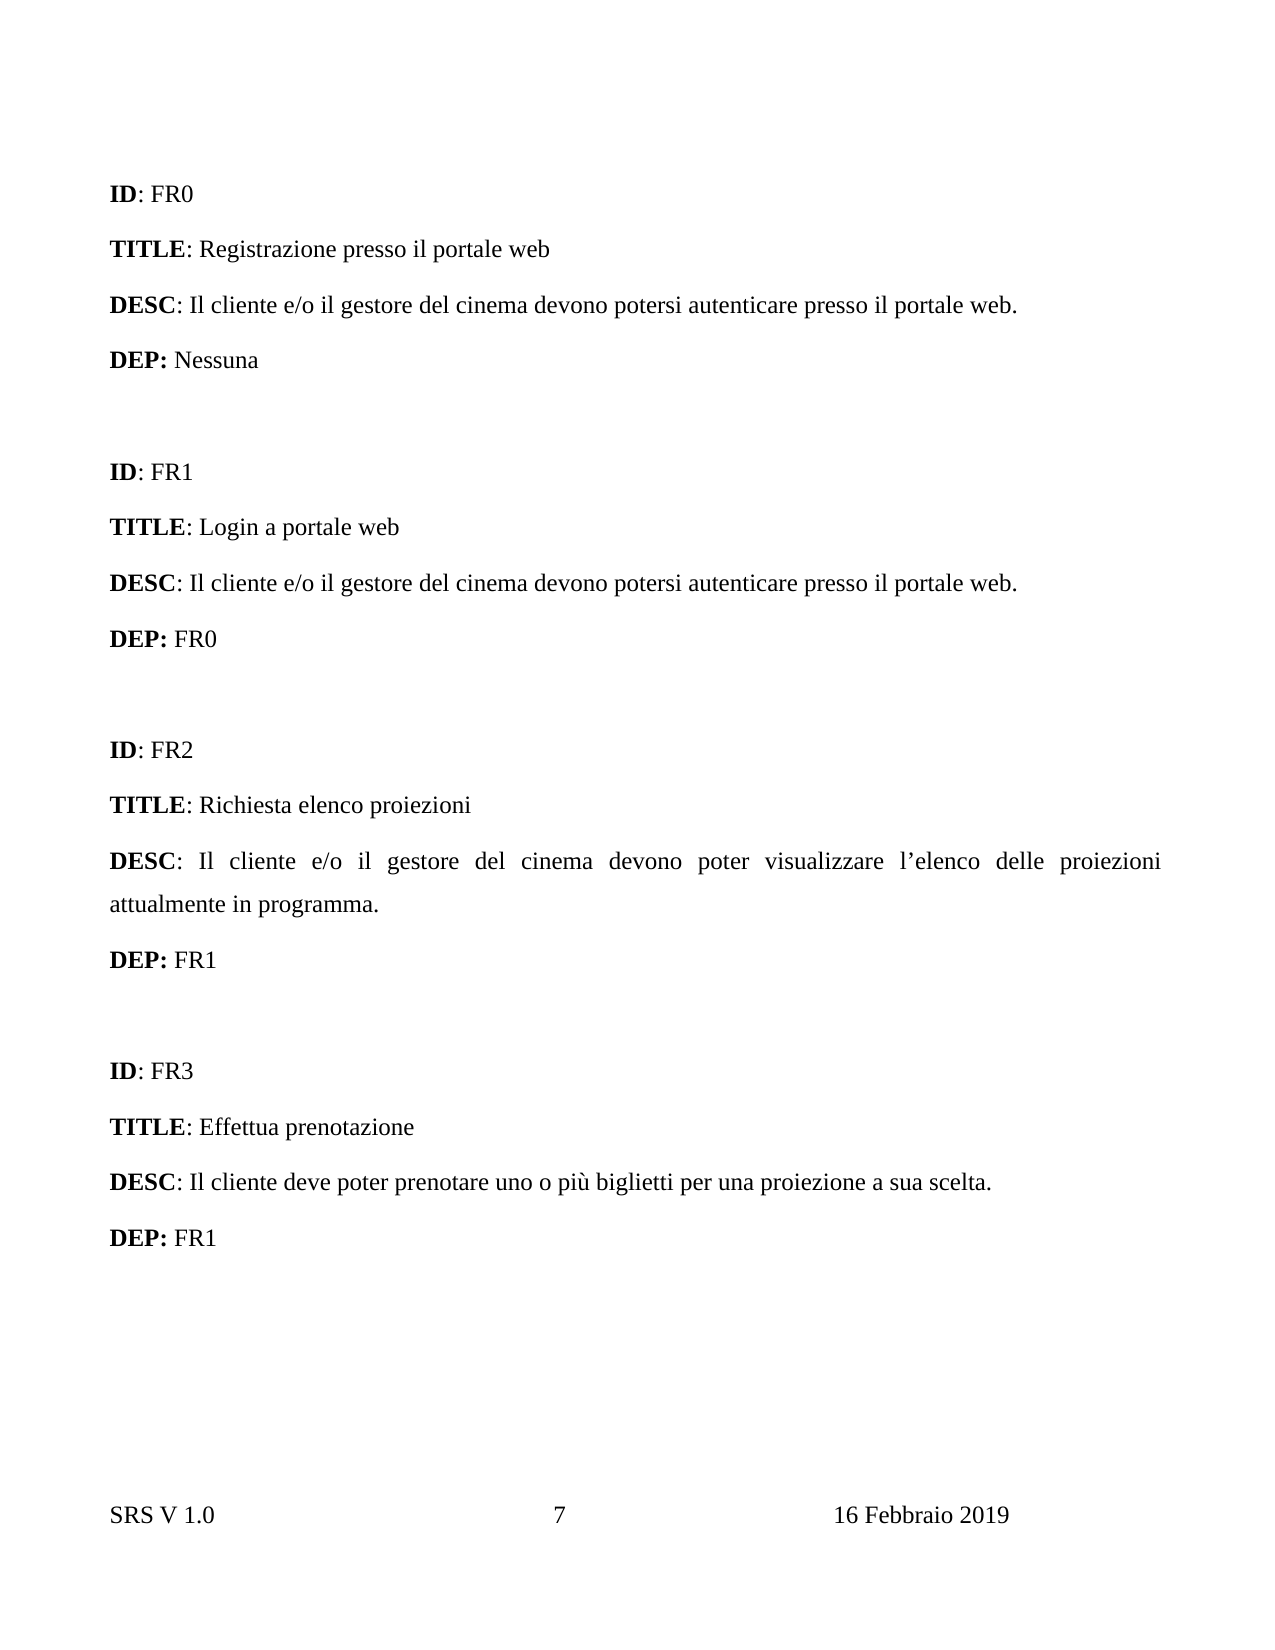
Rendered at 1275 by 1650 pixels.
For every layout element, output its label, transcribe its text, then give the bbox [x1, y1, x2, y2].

text TITLE: Richiesta elenco proiezioni [109, 791, 1162, 819]
text ID: FR0 [109, 179, 1162, 207]
text DESC: Il cliente e/o il gestore del cinema devono potersi autenticare presso il portale web. [109, 290, 1162, 319]
text ID: FR1 [109, 457, 1162, 486]
text DEP: FR1 [109, 945, 1162, 974]
text DEP: FR0 [109, 624, 1162, 652]
text ID: FR3 [109, 1056, 1162, 1085]
text DEP: FR1 [109, 1223, 1162, 1252]
text TITLE: Registrazione presso il portale web [109, 234, 1162, 263]
text TITLE: Effettua prenotazione [109, 1112, 1162, 1141]
text DESC: Il cliente deve poter prenotare uno o più biglietti per una proiezione a sua scelta. [109, 1167, 1162, 1196]
text ID: FR2 [109, 735, 1162, 764]
text DESC: Il cliente e/o il gestore del cinema devono poter visualizzare l’elenco delle proiezioni attualmente in programma. [109, 846, 1162, 918]
text DESC: Il cliente e/o il gestore del cinema devono potersi autenticare presso il portale web. [109, 568, 1162, 597]
text DEP: Nessuna [109, 346, 1162, 374]
text TITLE: Login a portale web [109, 512, 1162, 541]
